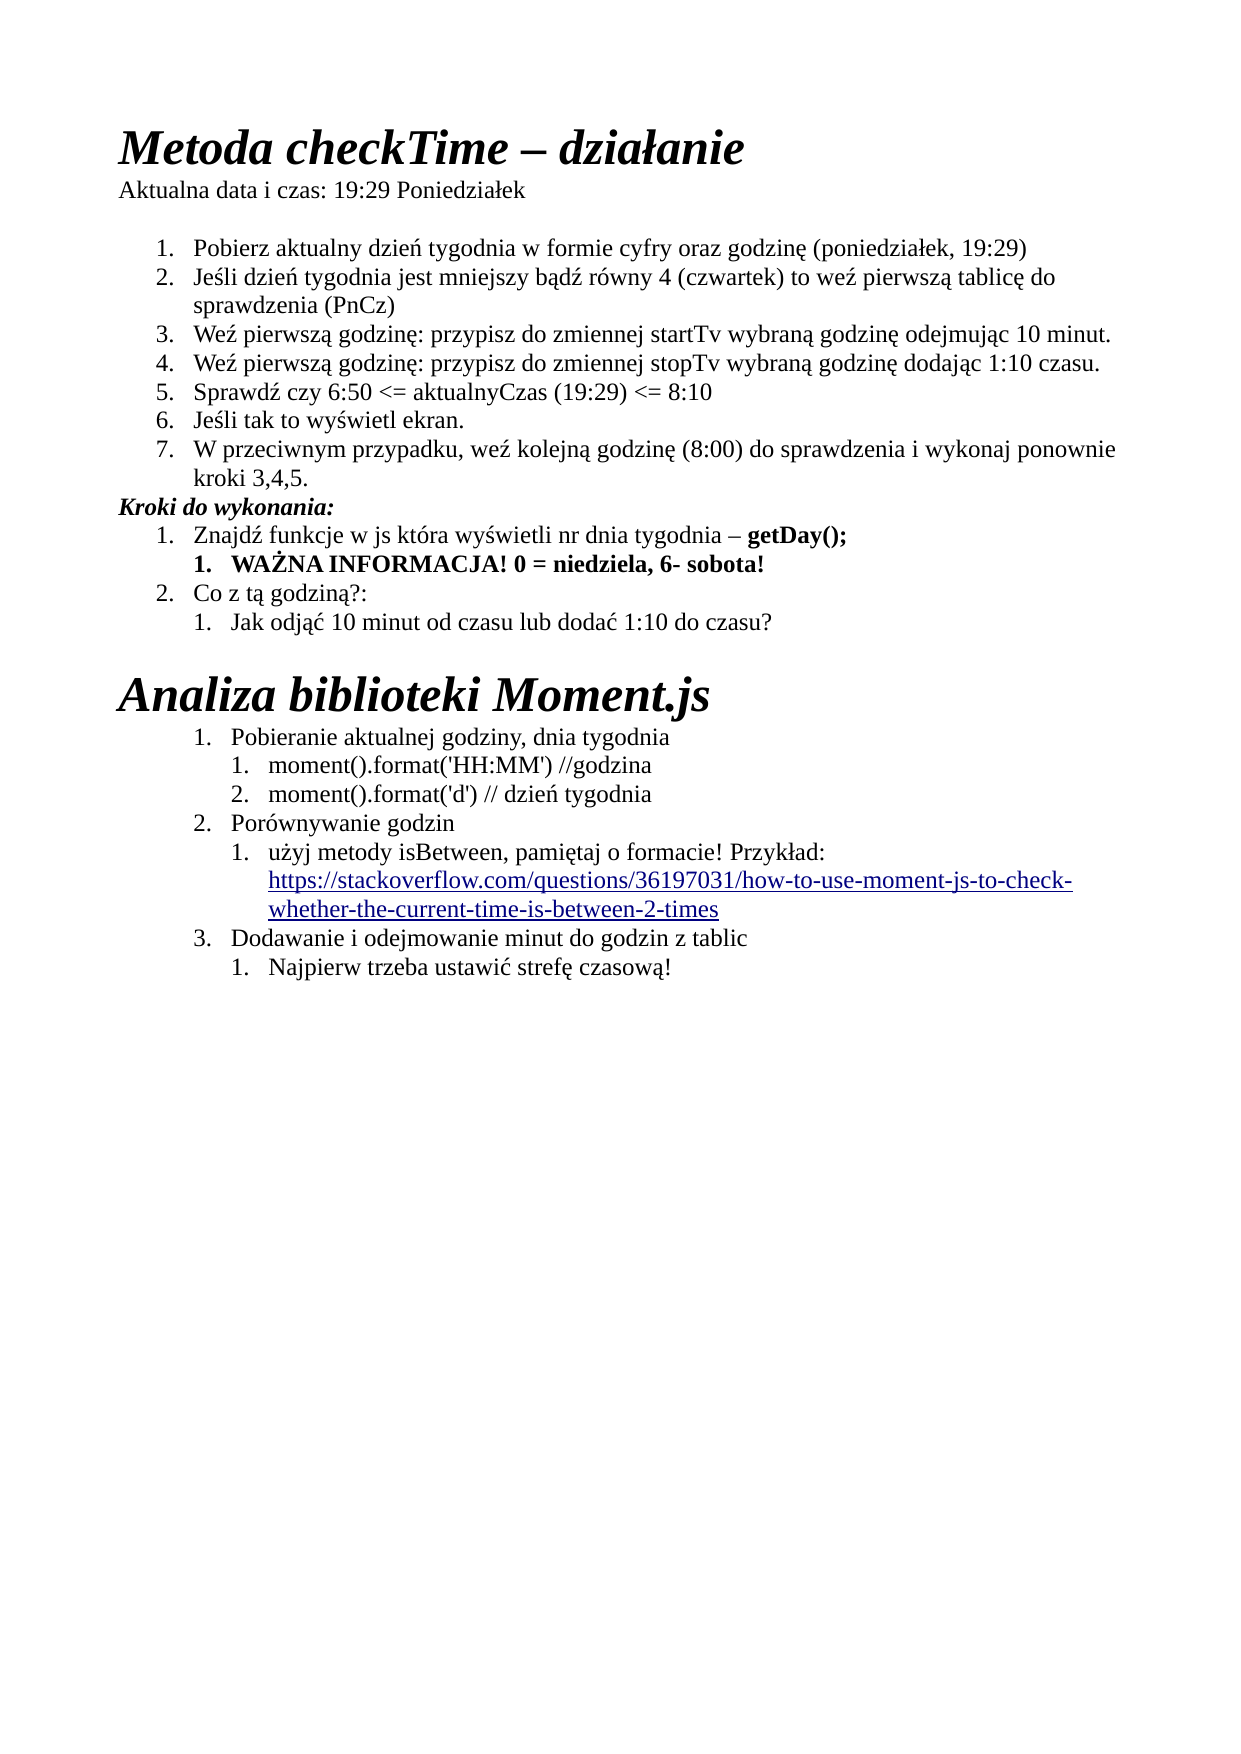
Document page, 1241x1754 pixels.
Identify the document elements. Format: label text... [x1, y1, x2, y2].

list Porównywanie godzin [193, 808, 1122, 837]
text Aktualna data i czas: 19:29 Poniedziałek [118, 176, 1122, 204]
list Najpierw trzeba ustawić strefę czasową! [231, 952, 1122, 981]
list Jak odjąć 10 minut od czasu lub dodać 1:10 do czasu? [193, 607, 1122, 636]
list Jeśli tak to wyświetl ekran. [156, 406, 1122, 434]
list Dodawanie i odejmowanie minut do godzin z tablic [193, 923, 1122, 952]
text Analiza biblioteki Moment.js [118, 664, 1122, 722]
text Kroki do wykonania: [118, 492, 1122, 521]
list moment().format('d') // dzień tygodnia [231, 779, 1122, 808]
list moment().format('HH:MM') //godzina [231, 751, 1122, 779]
list Co z tą godziną?: [156, 578, 1122, 607]
list Sprawdź czy 6:50 <= aktualnyCzas (19:29) <= 8:10 [156, 377, 1122, 406]
list użyj metody isBetween, pamiętaj o formacie! Przykład: https://stackoverflow.com/questions/36197031/how-to-use-moment-js-to-check-whether-the-current-time-is-between-2-times [231, 837, 1122, 923]
list WAŻNA INFORMACJA! 0 = niedziela, 6- sobota! [193, 549, 1122, 578]
list Pobieranie aktualnej godziny, dnia tygodnia [193, 722, 1122, 751]
text Metoda checkTime – działanie [118, 118, 1122, 176]
list Jeśli dzień tygodnia jest mniejszy bądź równy 4 (czwartek) to weź pierwszą tablicę do sprawdzenia (PnCz) [156, 262, 1122, 319]
list Weź pierwszą godzinę: przypisz do zmiennej stopTv wybraną godzinę dodając 1:10 czasu. [156, 348, 1122, 377]
list Weź pierwszą godzinę: przypisz do zmiennej startTv wybraną godzinę odejmując 10 minut. [156, 319, 1122, 348]
list Znajdź funkcje w js która wyświetli nr dnia tygodnia – getDay(); [156, 521, 1122, 549]
list W przeciwnym przypadku, weź kolejną godzinę (8:00) do sprawdzenia i wykonaj ponownie kroki 3,4,5. [156, 434, 1122, 492]
list Pobierz aktualny dzień tygodnia w formie cyfry oraz godzinę (poniedziałek, 19:29) [156, 233, 1122, 262]
